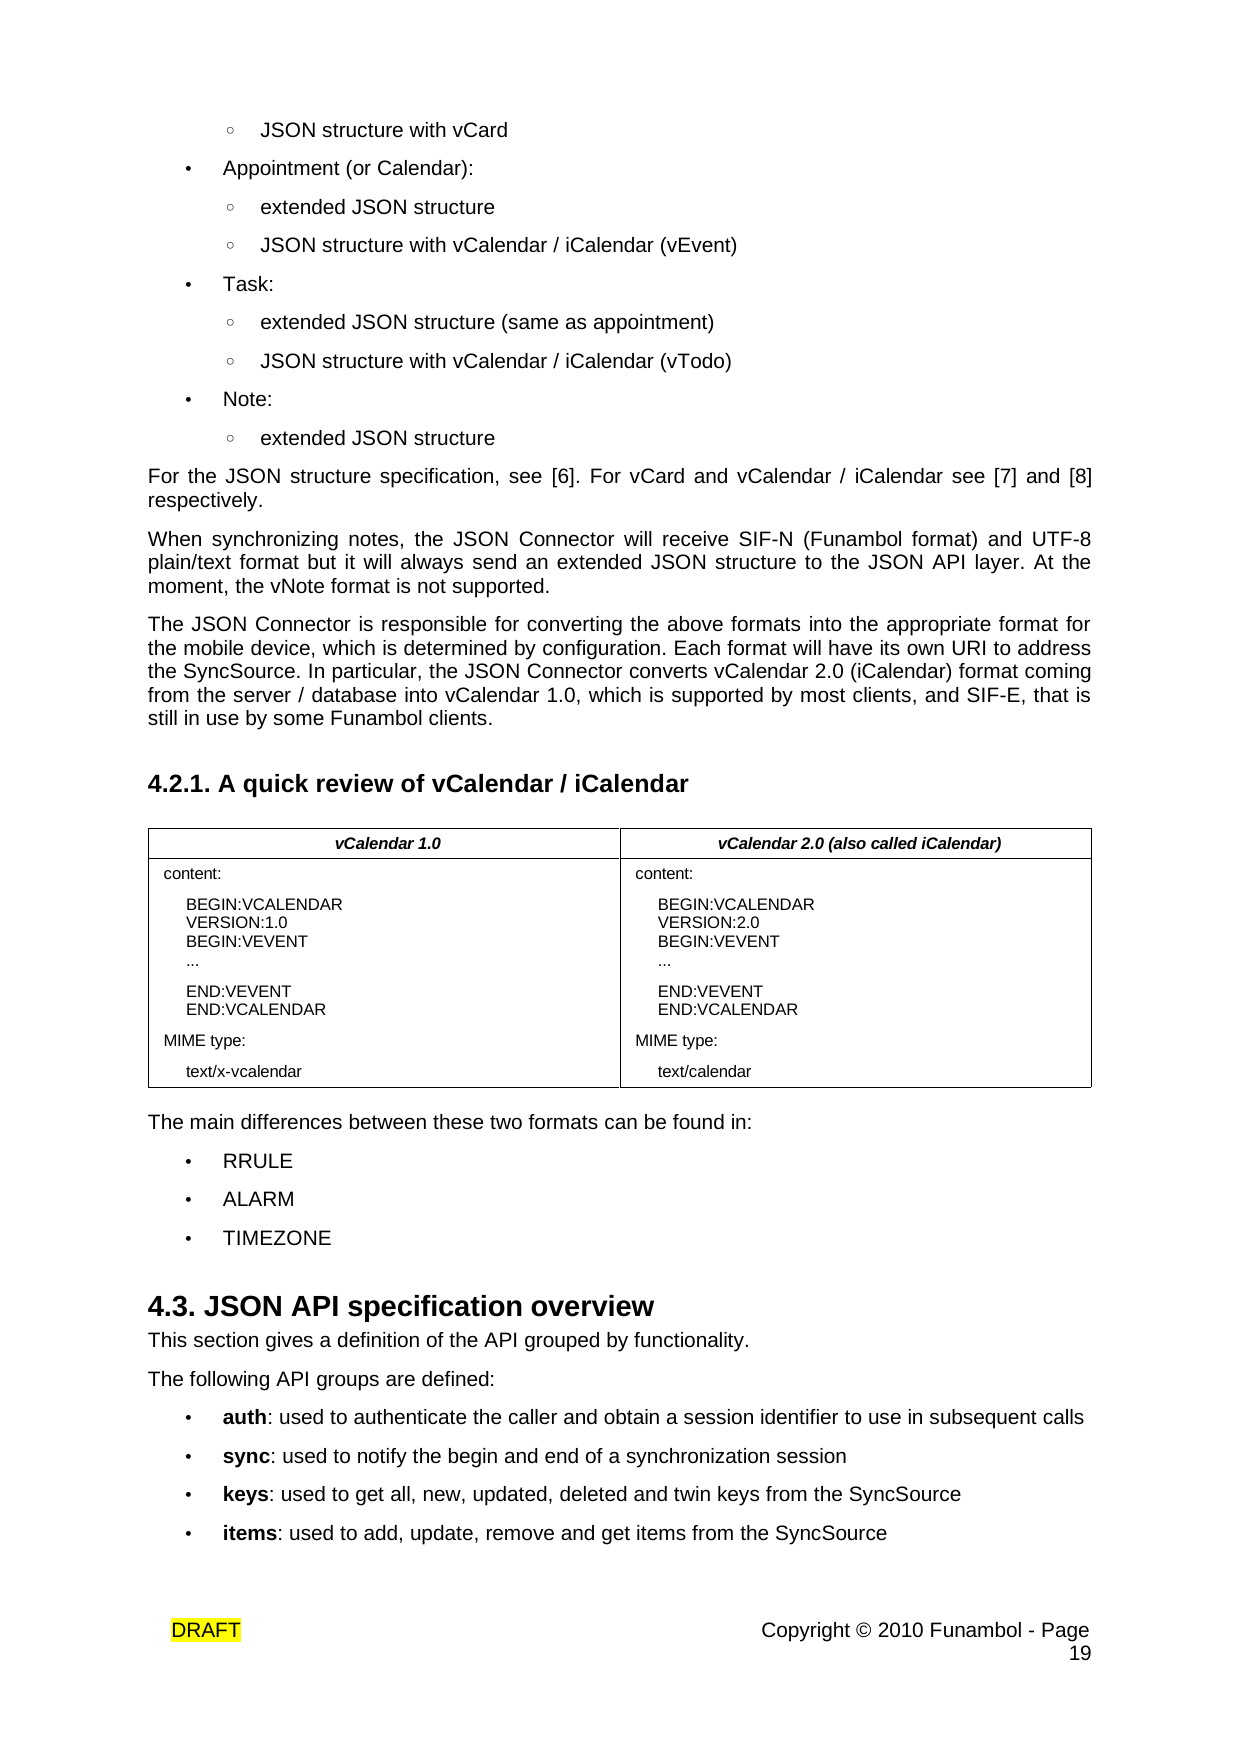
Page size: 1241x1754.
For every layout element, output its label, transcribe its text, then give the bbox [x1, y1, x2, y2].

text For the JSON structure specification, see [6]. For vCard and vCalendar / iCalendar see [7] and [8] respectively. [148, 465, 1093, 512]
list TIMEZONE [185, 1226, 1093, 1250]
text When synchronizing notes, the JSON Connector will receive SIF-N (Funambol format) and UTF-8 plain/text format but it will always send an extended JSON structure to the JSON API layer. At the moment, the vNote format is not supported. [148, 527, 1093, 598]
text The JSON Connector is responsible for converting the above formats into the appropriate format for the mobile device, which is determined by configuration. Each format will have its own URI to address the SyncSource. In particular, the JSON Connector converts vCalendar 2.0 (iCalendar) format coming from the server / database into vCalendar 1.0, which is supported by most clients, and SIF-E, that is still in use by some Funambol clients. [148, 613, 1093, 730]
table_header vCalendar 1.0 [149, 829, 619, 858]
list items: used to add, update, remove and get items from the SyncSource [185, 1521, 1093, 1545]
subtitle A quick review of vCalendar / iCalendar [148, 770, 1093, 798]
list JSON structure with vCard [223, 118, 1093, 142]
list keys: used to get all, new, updated, deleted and twin keys from the SyncSource [185, 1483, 1093, 1506]
list extended JSON structure [223, 195, 1093, 219]
table_cell content: BEGIN:VCALENDAR VERSION:2.0 BEGIN:VEVENT ... END:VEVENT END:VCALENDAR MIME type: text/calendar [621, 859, 1091, 1087]
list extended JSON structure (same as appointment) [223, 311, 1093, 334]
list Task: [185, 272, 1093, 296]
text The main differences between these two formats can be found in: [148, 1111, 1093, 1134]
list JSON structure with vCalendar / iCalendar (vTodo) [223, 349, 1093, 373]
table_header vCalendar 2.0 (also called iCalendar) [621, 829, 1091, 858]
text The following API groups are defined: [148, 1367, 1093, 1391]
table_cell content: BEGIN:VCALENDAR VERSION:1.0 BEGIN:VEVENT ... END:VEVENT END:VCALENDAR MIME type: text/x-vcalendar [149, 859, 619, 1087]
list JSON structure with vCalendar / iCalendar (vEvent) [223, 234, 1093, 257]
list sync: used to notify the begin and end of a synchronization session [185, 1444, 1093, 1468]
list ALARM [185, 1188, 1093, 1211]
subtitle JSON API specification overview [148, 1290, 1093, 1322]
text This section gives a definition of the API grouped by functionality. [148, 1328, 1093, 1352]
list Appointment (or Calendar): [185, 157, 1093, 180]
list extended JSON structure [223, 426, 1093, 450]
list Note: [185, 388, 1093, 411]
list auth: used to authenticate the caller and obtain a session identifier to use in subsequent calls [185, 1406, 1093, 1429]
list RRULE [185, 1149, 1093, 1173]
